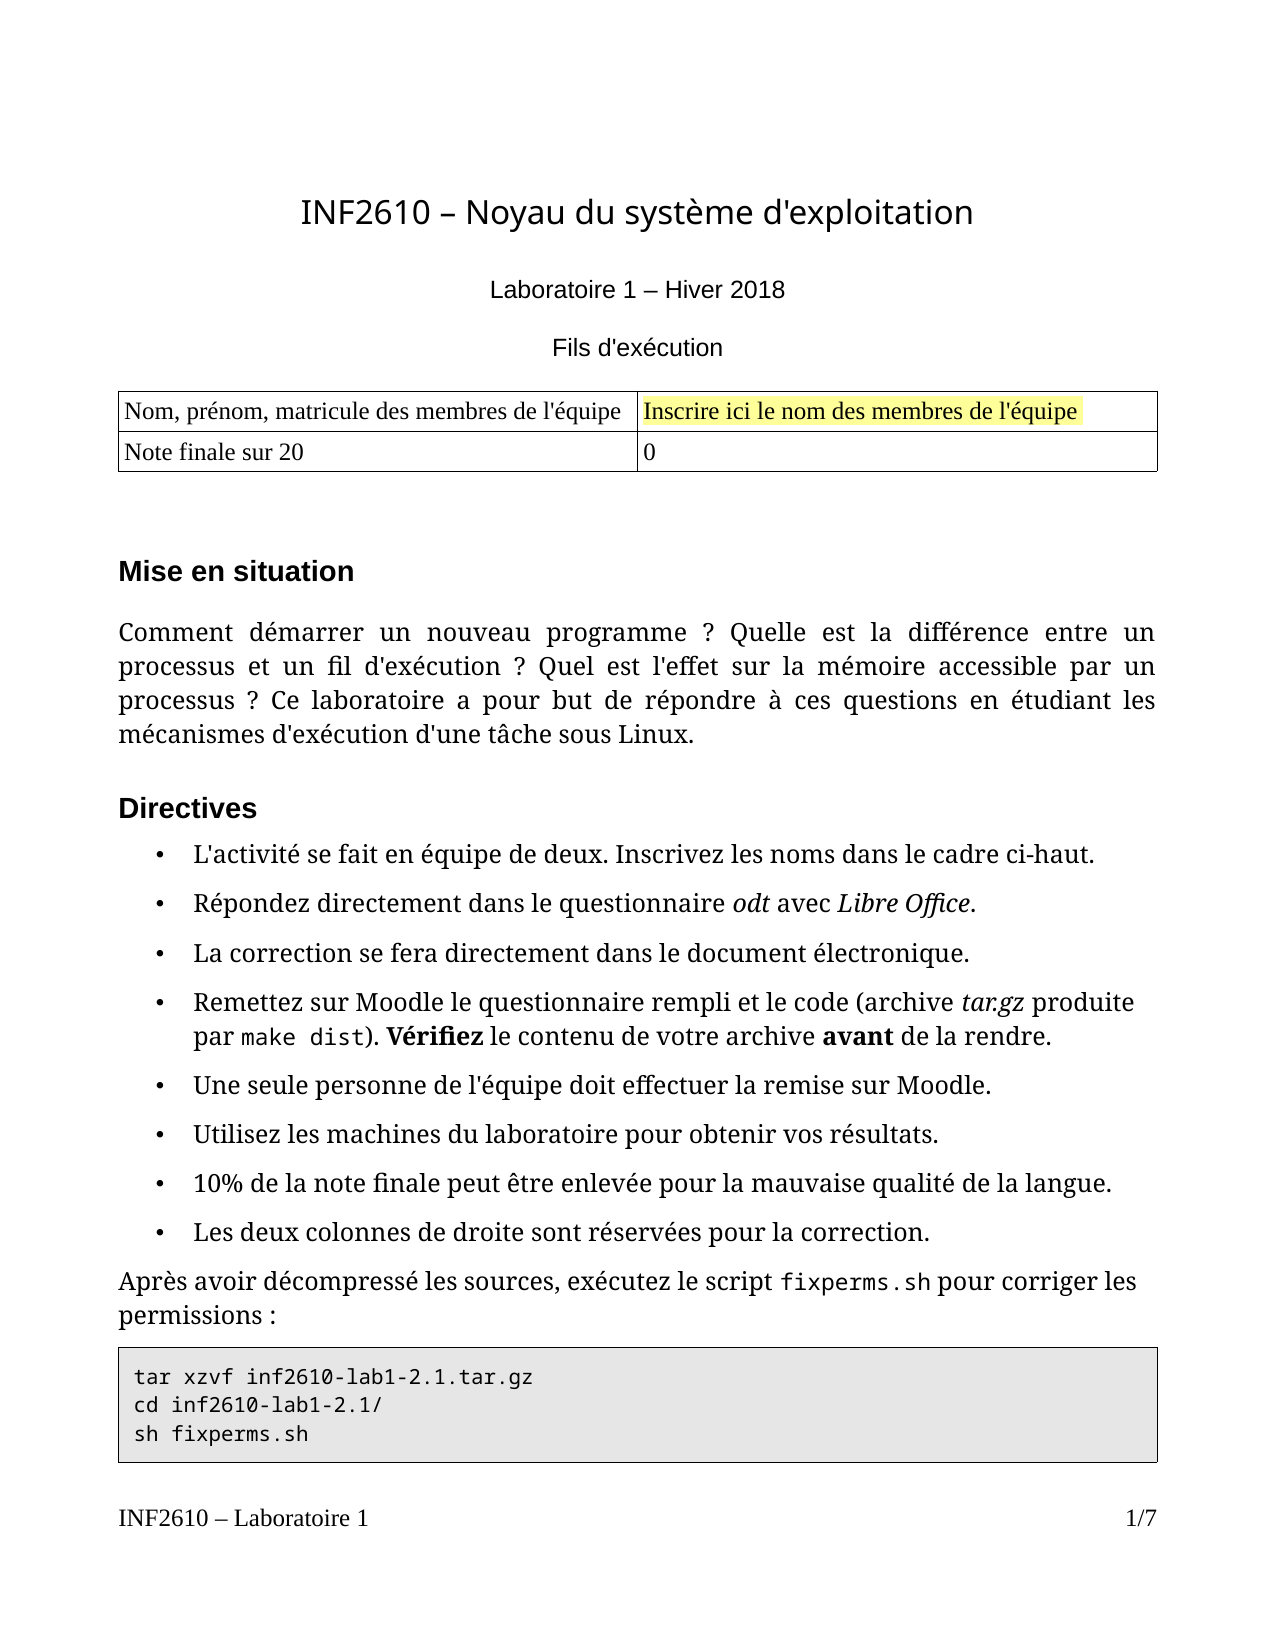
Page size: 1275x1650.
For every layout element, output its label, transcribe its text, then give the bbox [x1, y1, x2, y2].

table_header Inscrire ici le nom des membres de l'équipe [638, 392, 1157, 431]
text INF2610 – Noyau du système d'exploitation [118, 189, 1157, 234]
text tar xzvf inf2610-lab1-2.1.tar.gz [119, 1348, 1157, 1375]
table_header Nom, prénom, matricule des membres de l'équipe [119, 392, 637, 431]
text Après avoir décompressé les sources, exécutez le script fixperms.sh pour corriger les permissions : [118, 1264, 1157, 1332]
list L'activité se fait en équipe de deux. Inscrivez les noms dans le cadre ci-haut. [156, 837, 1157, 871]
text cd inf2610-lab1-2.1/ [119, 1375, 1157, 1404]
table_cell 0 [638, 432, 1157, 471]
text Laboratoire 1 – Hiver 2018 [118, 276, 1157, 304]
list Utilisez les machines du laboratoire pour obtenir vos résultats. [156, 1116, 1157, 1151]
text Fils d'exécution [118, 333, 1157, 362]
list Les deux colonnes de droite sont réservées pour la correction. [156, 1214, 1157, 1249]
list La correction se fera directement dans le document électronique. [156, 935, 1157, 969]
list 10% de la note finale peut être enlevée pour la mauvaise qualité de la langue. [156, 1166, 1157, 1199]
list Répondez directement dans le questionnaire odt avec Libre Office. [156, 886, 1157, 920]
list Remettez sur Moodle le questionnaire rempli et le code (archive tar.gz produite par make dist). Vérifiez le contenu de votre archive avant de la rendre. [156, 984, 1157, 1052]
text Comment démarrer un nouveau programme ? Quelle est la différence entre un processus et un fil d'exécution ? Quel est l'effet sur la mémoire accessible par un processus ? Ce laboratoire a pour but de répondre à ces questions en étudiant les mécanismes d'exécution d'une tâche sous Linux. [118, 615, 1157, 751]
list Une seule personne de l'équipe doit effectuer la remise sur Moodle. [156, 1067, 1157, 1101]
text sh fixperms.sh [119, 1404, 1157, 1462]
subtitle Directives [118, 791, 1157, 824]
table_cell Note finale sur 20 [119, 432, 637, 471]
subtitle Mise en situation [118, 554, 1157, 587]
